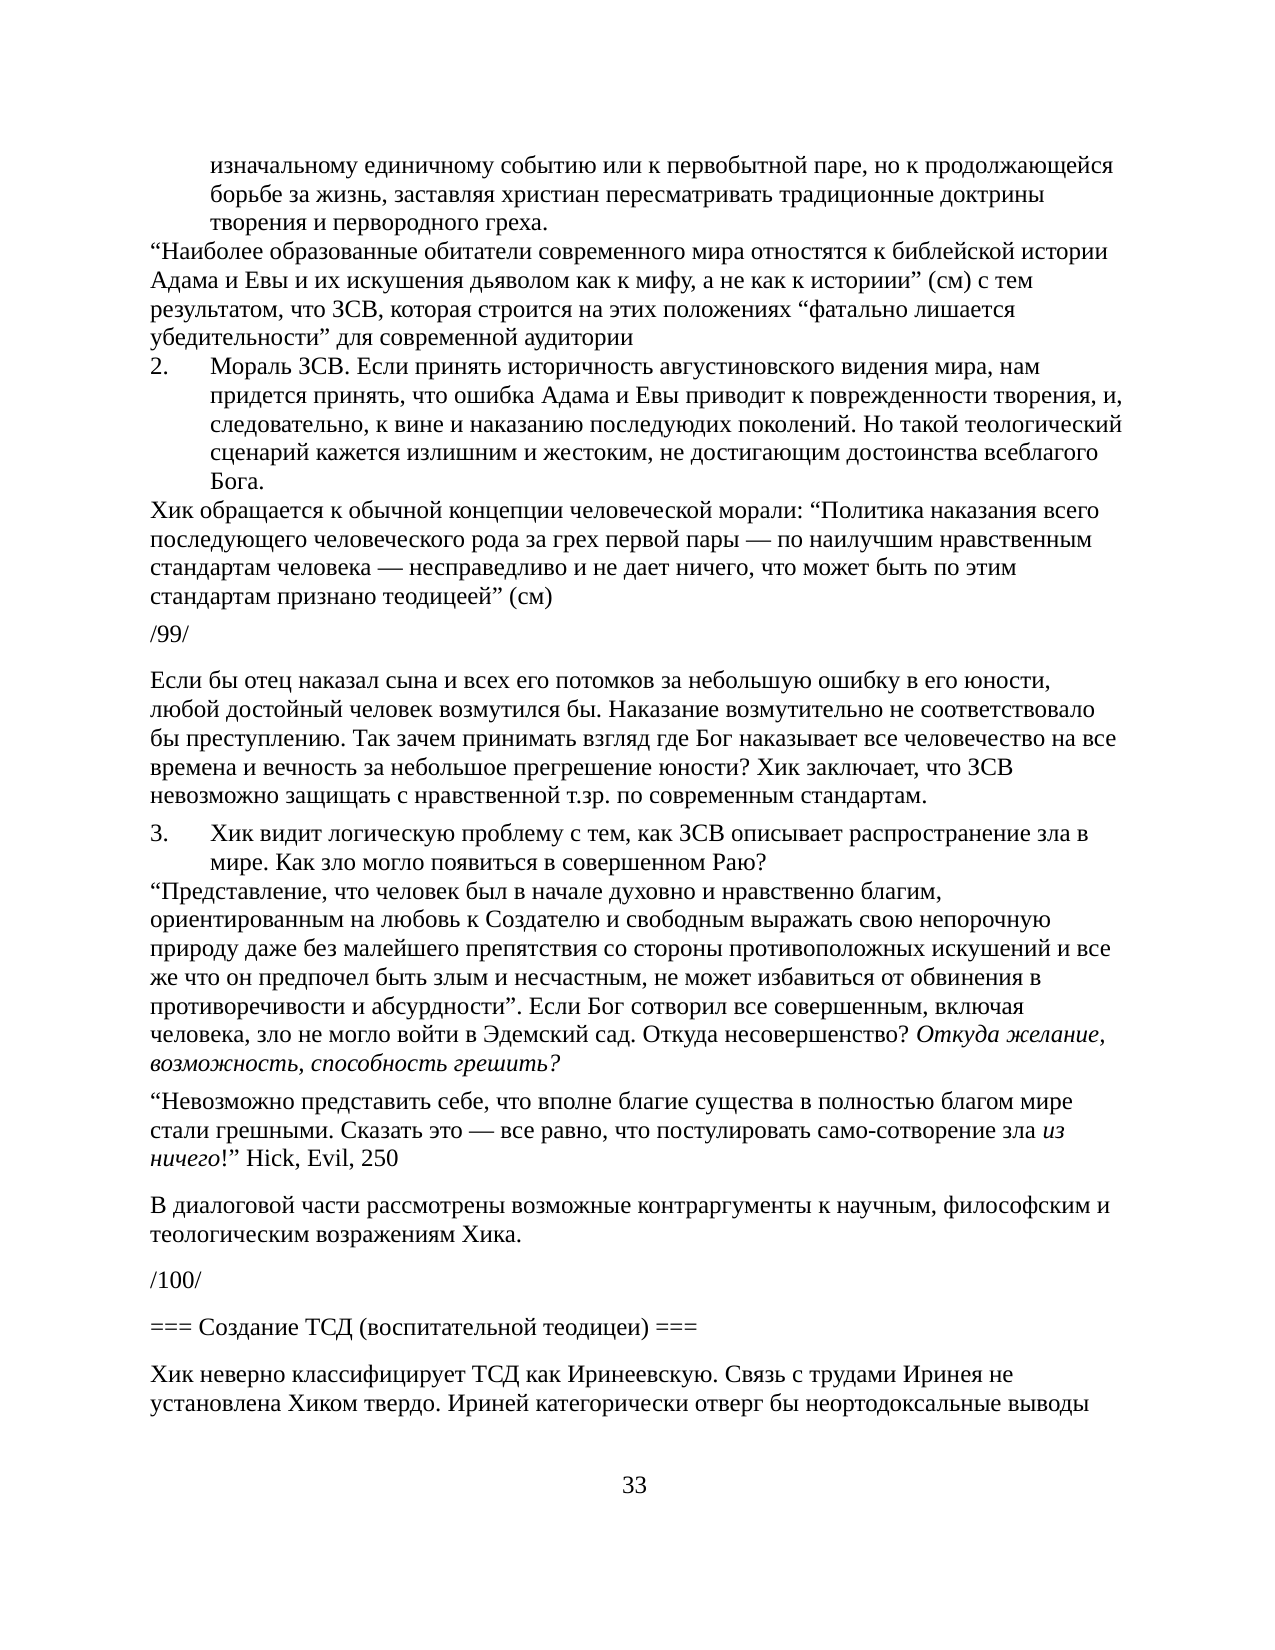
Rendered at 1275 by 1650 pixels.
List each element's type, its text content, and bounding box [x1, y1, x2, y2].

text Хик неверно классифицирует ТСД как Иринеевскую. Связь с трудами Иринея не установлена Хиком твердо. Ириней категорически отверг бы неортодоксальные выводы [150, 1359, 1125, 1416]
text Хик обращается к обычной концепции человеческой морали: “Политика наказания всего последующего человеческого рода за грех первой пары — по наилучшим нравственным стандартам человека — несправедливо и не дает ничего, что может быть по этим стандартам признано теодицеей” (см) [150, 495, 1125, 610]
text “Наиболее образованные обитатели современного мира отностятся к библейской истории Адама и Евы и их искушения дьяволом как к мифу, а не как к историии” (см) с тем результатом, что ЗСВ, которая строится на этих положениях “фатально лишается убедительности” для современной аудитории [150, 236, 1125, 351]
text В диалоговой части рассмотрены возможные контраргументы к научным, философским и теологическим возражениям Хика. [150, 1190, 1125, 1248]
text “Представление, что человек был в начале духовно и нравственно благим, ориентированным на любовь к Создателю и свободным выражать свою непорочную природу даже без малейшего препятствия со стороны противоположных искушений и все же что он предпочел быть злым и несчастным, не может избавиться от обвинения в противоречивости и абсурдности”. Если Бог сотворил все совершенным, включая человека, зло не могло войти в Эдемский сад. Откуда несовершенство? Откуда желание, возможность, способность грешить? [150, 876, 1125, 1077]
text Если бы отец наказал сына и всех его потомков за небольшую ошибку в его юности, любой достойный человек возмутился бы. Наказание возмутительно не соответствовало бы преступлению. Так зачем принимать взгляд где Бог наказывает все человечество на все времена и вечность за небольшое прегрешение юности? Хик заключает, что ЗСВ невозможно защищать с нравственной т.зр. по современным стандартам. [150, 666, 1125, 809]
text “Невозможно представить себе, что вполне благие существа в полностью благом мире стали грешными. Сказать это — все равно, что постулировать само-сотворение зла из ничего!” Hick, Evil, 250 [150, 1086, 1125, 1172]
list Хик видит логическую проблему с тем, как ЗСВ описывает распространение зла в мире. Как зло могло появиться в совершенном Раю? [150, 818, 1125, 876]
text === Создание ТСД (воспитательной теодицеи) === [150, 1312, 1125, 1341]
text /99/ [150, 619, 1125, 648]
text /100/ [150, 1266, 1125, 1294]
list Мораль ЗСВ. Если принять историчность августиновского видения мира, нам придется принять, что ошибка Адама и Евы приводит к поврежденности творения, и, следовательно, к вине и наказанию последуюдих поколений. Но такой теологический сценарий кажется излишним и жестоким, не достигающим достоинства всеблагого Бога. [150, 351, 1125, 495]
list изначальному единичному событию или к первобытной паре, но к продолжающейся борьбе за жизнь, заставляя христиан пересматривать традиционные доктрины творения и первородного греха. [150, 150, 1125, 236]
